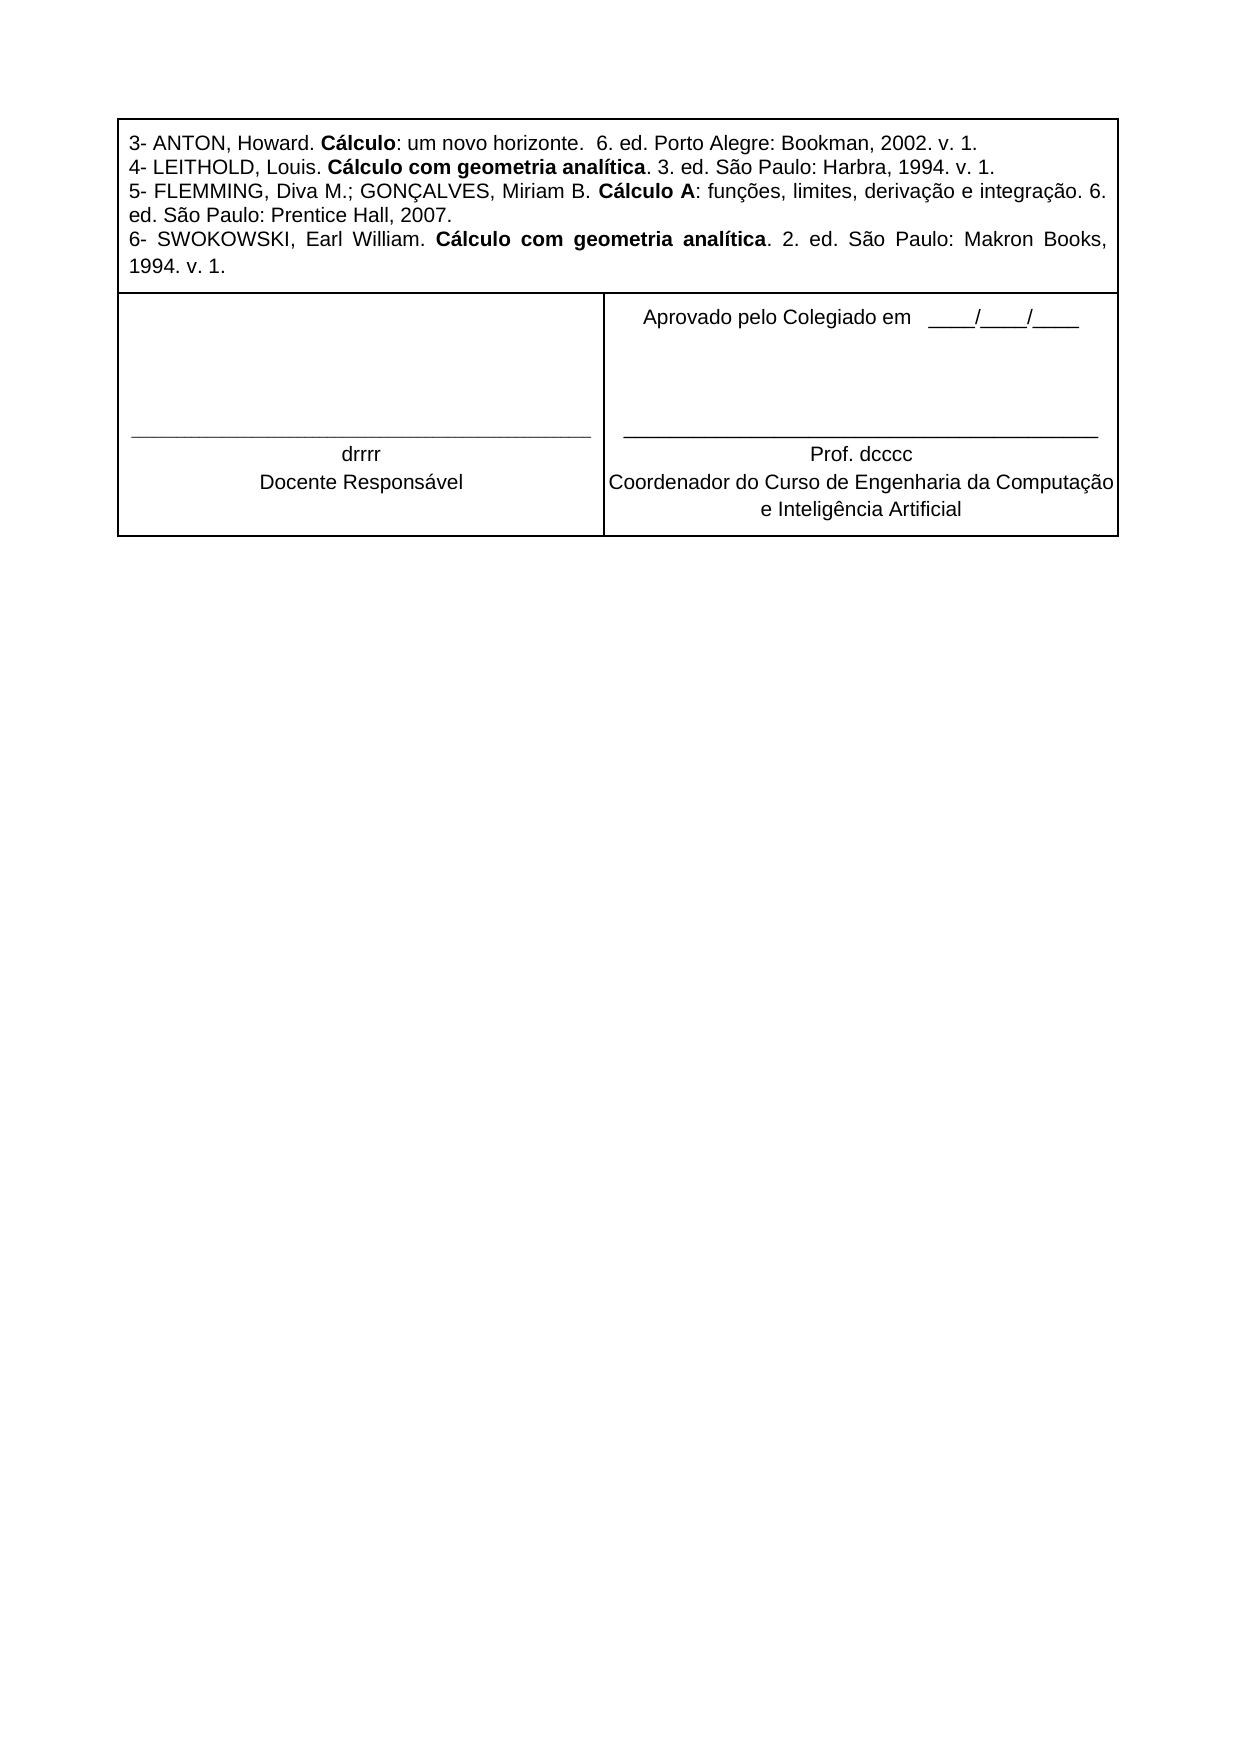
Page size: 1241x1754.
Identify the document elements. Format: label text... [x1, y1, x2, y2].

table_cell _____________________________________________________________ drrrr Docente Responsável [119, 294, 603, 535]
table_cell Aprovado pelo Colegiado em ____/____/____ _________________________________________ Prof. dcccc Coordenador do Curso de Engenharia da Computação e Inteligência Artificial [605, 294, 1117, 535]
table_cell 3- ANTON, Howard. Cálculo: um novo horizonte. 6. ed. Porto Alegre: Bookman, 2002. v. 1. 4- LEITHOLD, Louis. Cálculo com geometria analítica. 3. ed. São Paulo: Harbra, 1994. v. 1. 5- FLEMMING, Diva M.; GONÇALVES, Miriam B. Cálculo A: funções, limites, derivação e integração. 6. ed. São Paulo: Prentice Hall, 2007. 6- SWOKOWSKI, Earl William. Cálculo com geometria analítica. 2. ed. São Paulo: Makron Books, 1994. v. 1. [119, 120, 1117, 292]
